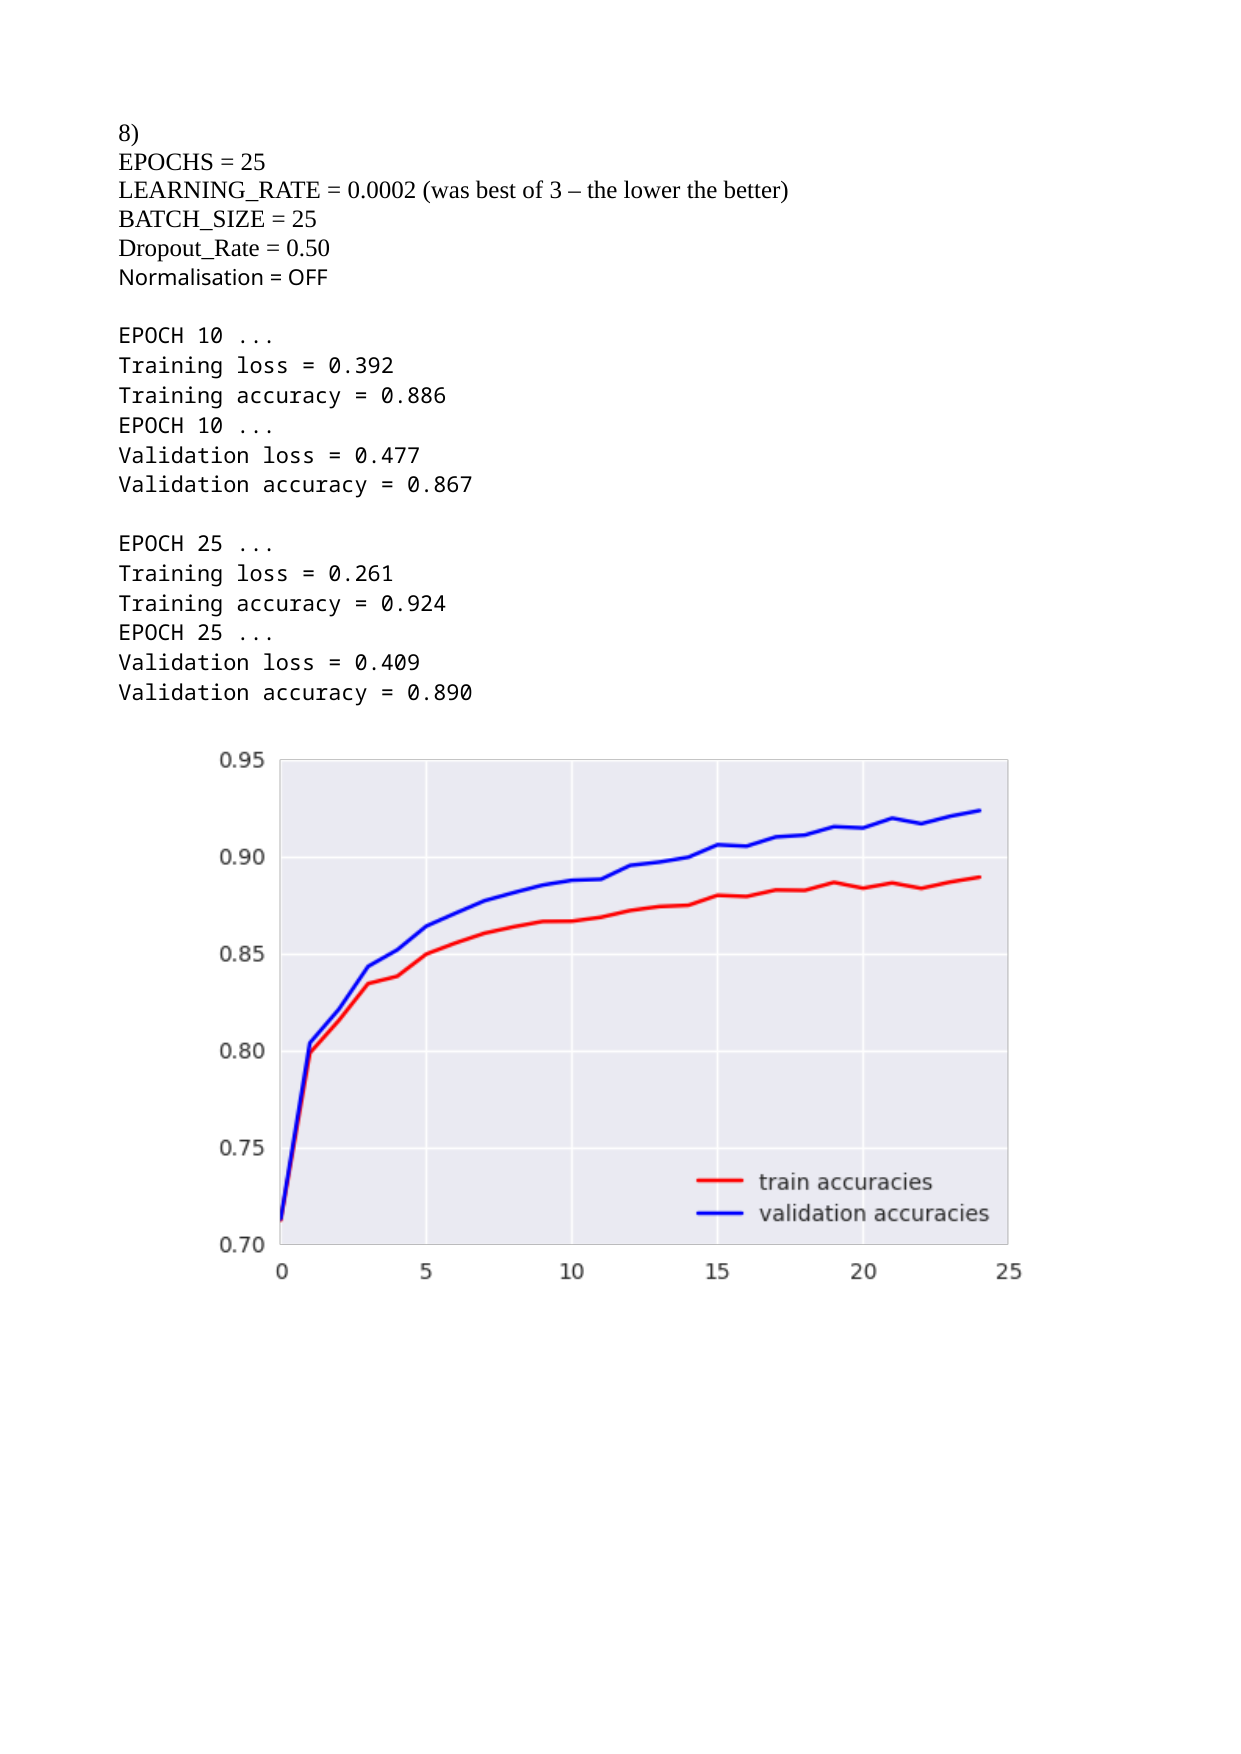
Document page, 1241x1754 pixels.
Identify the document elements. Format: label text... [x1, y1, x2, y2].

text EPOCH 10 ... [118, 320, 1122, 350]
text Training accuracy = 0.886 [118, 380, 1122, 410]
text Validation loss = 0.409 [118, 647, 1122, 677]
text LEARNING_RATE = 0.0002 (was best of 3 – the lower the better) [118, 176, 1122, 204]
picture [202, 735, 1038, 1298]
text Training loss = 0.261 [118, 558, 1122, 587]
text Training loss = 0.392 [118, 350, 1122, 380]
text Training accuracy = 0.924 [118, 587, 1122, 617]
text EPOCH 10 ... [118, 410, 1122, 439]
text Validation loss = 0.477 [118, 439, 1122, 469]
text Validation accuracy = 0.890 [118, 677, 1122, 707]
text BATCH_SIZE = 25 [118, 204, 1122, 233]
text EPOCH 25 ... [118, 617, 1122, 647]
text 8) [118, 118, 1122, 147]
text EPOCH 25 ... [118, 528, 1122, 558]
text Validation accuracy = 0.867 [118, 469, 1122, 499]
text Normalisation = OFF [118, 262, 1122, 292]
text Dropout_Rate = 0.50 [118, 233, 1122, 262]
text EPOCHS = 25 [118, 147, 1122, 176]
